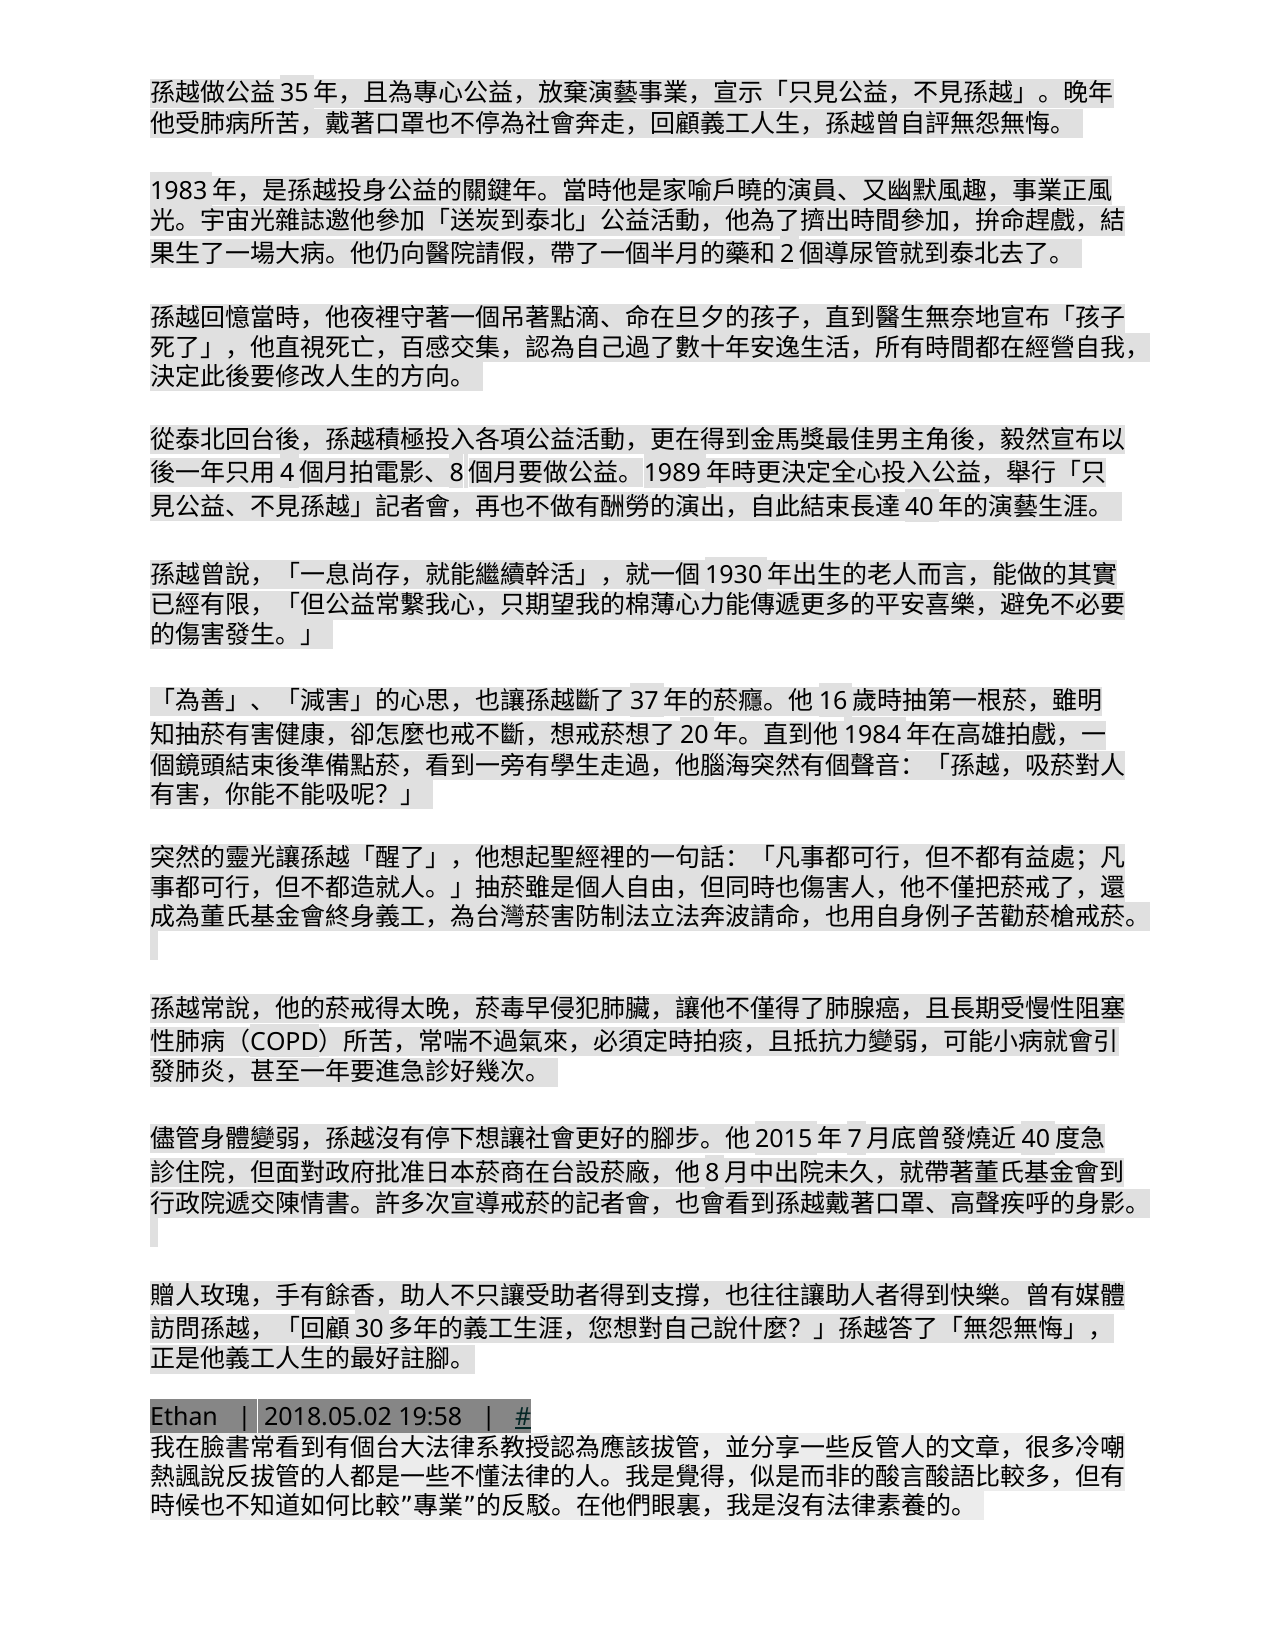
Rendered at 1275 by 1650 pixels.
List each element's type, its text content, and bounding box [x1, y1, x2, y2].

text 台大醫院證實孫越病逝 享壽87歲 Yahoo奇摩（即時新聞） 2018年5月2日 台大醫院晚間證實「永遠的孫叔叔」孫越病逝，享壽87歲。孫越3月因膽結石發炎，肺部感染，住進台大醫院接受治療，今天傳出病逝，台大醫院晚間證實孫越昨天病逝，好友張小燕也在臉書上貼文「痛」，表達哀悼。 （中央社／資料照片） 1930年出生的孫越日前因肺炎狀況難解，4月初併發慢性阻塞性肺病（COPD）急性發作，轉送加護病房治療並插管，今天晚間傳出病逝消息。 台大發言人王亭貴表示，孫越的家屬對於各界關心都感到非常感謝，稍後將發布聲明稿對外說明。 「您好，我是你的老朋友孫越」、「夜深了，打個電話回家。」孫越的低沉嗓音、誠摯語調，留下不少經典語錄，他的身影也常在公益廣告出現，關心議題繁多，從菸害防制、捐血、器官捐贈、扶助弱勢家庭、守護失智長者、關懷受刑人等，公益大使的形象深植人心。 孫越做公益35年，且為專心公益，放棄演藝事業，宣示「只見公益，不見孫越」。晚年他受肺病所苦，戴著口罩也不停為社會奔走，回顧義工人生，孫越曾自評無怨無悔。 1983年，是孫越投身公益的關鍵年。當時他是家喻戶曉的演員、又幽默風趣，事業正風光。宇宙光雜誌邀他參加「送炭到泰北」公益活動，他為了擠出時間參加，拚命趕戲，結果生了一場大病。他仍向醫院請假，帶了一個半月的藥和2個導尿管就到泰北去了。 孫越回憶當時，他夜裡守著一個吊著點滴、命在旦夕的孩子，直到醫生無奈地宣布「孩子死了」，他直視死亡，百感交集，認為自己過了數十年安逸生活，所有時間都在經營自我，決定此後要修改人生的方向。 從泰北回台後，孫越積極投入各項公益活動，更在得到金馬獎最佳男主角後，毅然宣布以後一年只用4個月拍電影、8個月要做公益。1989年時更決定全心投入公益，舉行「只見公益、不見孫越」記者會，再也不做有酬勞的演出，自此結束長達40年的演藝生涯。 孫越曾說，「一息尚存，就能繼續幹活」，就一個1930年出生的老人而言，能做的其實已經有限，「但公益常繫我心，只期望我的棉薄心力能傳遞更多的平安喜樂，避免不必要的傷害發生。」 「為善」、「減害」的心思，也讓孫越斷了37年的菸癮。他16歲時抽第一根菸，雖明知抽菸有害健康，卻怎麼也戒不斷，想戒菸想了20年。直到他1984年在高雄拍戲，一個鏡頭結束後準備點菸，看到一旁有學生走過，他腦海突然有個聲音：「孫越，吸菸對人有害，你能不能吸呢？」 突然的靈光讓孫越「醒了」，他想起聖經裡的一句話：「凡事都可行，但不都有益處；凡事都可行，但不都造就人。」抽菸雖是個人自由，但同時也傷害人，他不僅把菸戒了，還成為董氏基金會終身義工，為台灣菸害防制法立法奔波請命，也用自身例子苦勸菸槍戒菸。 孫越常說，他的菸戒得太晚，菸毒早侵犯肺臟，讓他不僅得了肺腺癌，且長期受慢性阻塞性肺病（COPD）所苦，常喘不過氣來，必須定時拍痰，且抵抗力變弱，可能小病就會引發肺炎，甚至一年要進急診好幾次。 儘管身體變弱，孫越沒有停下想讓社會更好的腳步。他2015年7月底曾發燒近40度急診住院，但面對政府批准日本菸商在台設菸廠，他8月中出院未久，就帶著董氏基金會到行政院遞交陳情書。許多次宣導戒菸的記者會，也會看到孫越戴著口罩、高聲疾呼的身影。 贈人玫瑰，手有餘香，助人不只讓受助者得到支撐，也往往讓助人者得到快樂。曾有媒體訪問孫越，「回顧30多年的義工生涯，您想對自己說什麼？」孫越答了「無怨無悔」，正是他義工人生的最好註腳。 [150, 75, 1125, 1374]
text 我在臉書常看到有個台大法律系教授認為應該拔管，並分享一些反管人的文章，很多冷嘲熱諷說反拔管的人都是一些不懂法律的人。我是覺得，似是而非的酸言酸語比較多，但有時候也不知道如何比較”專業”的反駁。在他們眼裏，我是沒有法律素養的。 所以後來看到了有人整理了一些QA,對於這些似是而非的話術，有更多的理解。 對拔管案的一些QA,有興趣可以看看。 https://m.facebook.com/lawpaulus?fref=nf /////////////////////////////////////////////////////////////////////////////////// 在徐國勇的「詐騙說」出爐後，很欣慰拔管爭議終於聚焦了。對此孫效智老師有一篇足以成為訴狀、甚至法官判決的專文，小弟不才、借來ＱＡ一下，以讓更多民眾清楚知道爭點何在。 Ｑ：管中閔任獨董「偷跑」？台大校方及管都違法？ Ａ：無論「事後追認」或「溯及承認」，這都是法律適用的常態。如果有問題，那就拒絕追認、使那段期間都不合法即可。民法第１１５條：經承認之法律行為，如無特別訂定，溯及為法律行為時，發生效力。管先報核可再經大會追認，有問題嗎？ Ｑ：誰有主動揭露義務？ Ａ：一、依《國立臺灣大學校長遴選委員會作業細則》，校長候選人只能由第三者推薦，是推薦者沒有揭露、不是管沒有揭露，卻要管去全部承擔非屬他責任與過失的所有不利，好棒棒的法律正義！ Ｑ：特定委員若有偏頗之虞必須迴避？ Ａ：教育部來函要求刪除，自己廢掉了特定委員必須迴避的權限。教育部考量為何不知道，但既還解釋了遊戲規則，如今卻翻桌不認反過來挑遴選會毛病，好棒棒的程序正義！ Ｑ：管中閔未主動揭露獨董資訊要為此負責？ Ａ：一、上市公司獨董是公開資訊，有查詢義務者（包括教育部三遴選代表）是認為不重要或疏懶、甚至凟職未查？依理是否該請教育部代表先說明再來質疑別人？二、那條法令規定管要主動揭露？三、既都已報校同意了這還不算揭露哦？還道德有問題咧！ Ｑ：有些遴選委員不知道管兼獨董等職，顯失資訊對等公平？ Ｑ：老問題：管中閔與蔡明興有「特殊性」（小弟知道有些人很喜歡用這詞）利益關係而未迴避？ Ａ：依《國立大學校長遴選委員會組織及運作辦法》第6條，管蔡間的副董事長與獨董的利益關係均不屬於依法需迴避之事項。法既未規定憑什麼要人家迴避？還談道德咧！請先批一下其他人的近親繁殖關係再說吧！ Ｑ：遴選、迴避規則有漏洞不能防堵類似利益關係？ Ａ：百分百贊成修法呀！但依法行政、不溯既往原則很難懂嗎？ Ｑ：大學自治不應無限上綱，不能作違法的事？ Ａ：一、違法不是遴委會而是教育部。教育部不准遴委會逾越法令規定於前，又在合法遴選結果出爐後莫須有指控否認遴委會的決定，學者還配合顛倒是非，好棒棒莫此為甚！ 二、教育部自知理虧，所以之後才公告《國立大學校長遴選委員會組織及運作辦法》修正草案說要主動揭露等等，且林騰蛟常次說，新法案不能溯及既往。如今卻以此為主要理由拔管，這不是北洋政府又是什麼？好棒棒的法治國精神之實踐！ 結論：其實上面嚴格來說都是贅文，因為迄今蔡政府仍無法提出為何有拔管權？的有力依據（參前貼文）。 關於從教育部有最終決定權的二階段遴選，改為如今完全尊重遴選會的一階段遴選，小弟就打個比方吧！ 某大戶人家，百年來兒子要找對象，不論你選誰最終都得老（佛）爺點頭、甚至決定是誰就是誰。後來興自由戀愛，老（佛）爺也體悟到時代進步了，就決定「完全尊重」兒子的決定，還訂了書面約定（修法）說帶回家來我一定給你們祝福（聘任）！但沒想兒子找了半天還是找個老（佛）爺不喜歡的，老爺更翻臉說你找老婆的「過程」有問題，祝福？門都沒有。 還請各位看倌評評理，您說，這到底是老（佛）爺有理還是兒子有理？這姻緣可是有效還沒效？ ///////////////////////////////////////////////////////////////// 再說一遍，小弟海納百川、什麼意見都看，為免挺管拔管爭議陷入無限輪迴圈，謹整理及以白話說明如下： Ｑ：根本問題：教育部有無拔管權（大學法第九條「聘任」如何解釋）？ Ａ：請不要烏龍轉桌到什麼行政監督權、憲法甚至蔣經國精神，做些基本功去查立法院公報吧！當時教育部長杜正勝說，以後遴選委員會要負起責任，教育部「完全」尊重學校的決定。（若還有疑問，請了解一下當時從二階段遴選改為一階段的目的，就是要幹掉教育部的最終決定權，並將教育部的行政監督權納入第一階段淡化之，這有那麼難懂嗎？） Ｑ：那教育部若在遴選後發聘前發現違法，豈非要讓違法者上任？ Ａ：一、請先證明人家違法再說。二、把違法在位者給拉下馬不是更爽（政治效應更大）？為何竟寧願甘冒侵害大學自主之不諱？ Ｑ：管中閔並未主動揭露他是獨董？ Ａ：從教育部的《國立大學校長遴選委員會組織及運作辦法》到《國立臺灣大學校長遴選委員會組織及運作要點》，皆未載明擔任獨董必須揭露，何況管中閔是經台大核可當獨董在案。拿沒有的規定去卡人，就是賭輸翻桌！去了解一下法律明確性原則吧！ Ｑ：管兼獨董偷跑違反兼職規定？ 5月17日台大校長核可，6月14日 管中閔擔任台哥大獨董，還有問題嗎？至於擔任審計委員會與薪資報酬委員，請看一下證券交易法規定，這與他擔任獨董是同一件事，沒那麼難的。 Ｑ：管中閔與蔡明興間有利益迴避問題？ Ａ：請問相關的行政程序法、部頒國立大學校長遴選辦法、台大校長遴選辦法中那一條規定要迴避？ Ｑ：教育部難道要坐視可能的財團利益輸送而不管? Ａ：拿還未發生的事去說嘴，真是好棒棒！ 註：以上請參須文蔚老師臉書，會有更詳盡的解說。 Ｑ：管中閔論文抄襲？ Ａ：您有沒有想過舉發此事的民進黨立委張廖萬堅好久不吭聲了？不要再汙辱人民的智商。 Ｑ：台大校長遴選委員會因拒不依教育部指示開會鬧內鬨、沈委員辭職？ Ａ：一、遴選會既然合法作為，為何要依教育部曲解法令的指示行事？二、自己去查沈老公是誰吧！色彩如此鮮明不辭才怪！ Ｑ：現行遴選辦法漏洞百出要改革。 Ａ：一、請先看當年是那黨力推、誰執政時過的。二、絕對贊成改革，但有一個東西叫不溯既往原則好不？三、撰文的連現行遴選制度是什麼都搞錯，這種文章你也敢信敢分享？ 結論：拔管言論頻遭打臉已不新鮮，迄今拿不出具體違法事證不說，其後而來的各種或披法律專業唬人外衣（如某李姓教授說教育部有初步權限，請問依據何在？）、或披文青藻飾外衣的文章寫得落落長（如黃姓教授千字文），卻都簡單三言兩語即可攻破。但對於挺管的文章，拔管者除了視而不見或ㄏㄏ回應，可還有具建設性的？如果有歡迎提供，小弟很願傾聽接受的。 如今風暴愈滾愈大，足以說明隨著真理愈辯愈明，已難靠御用學者或媒體帶轉風向，蔡政府是真看不懂還是權力的傲慢？ [150, 1433, 1125, 1554]
text Ethan | 2018.05.02 19:58 | # [150, 1399, 1125, 1433]
